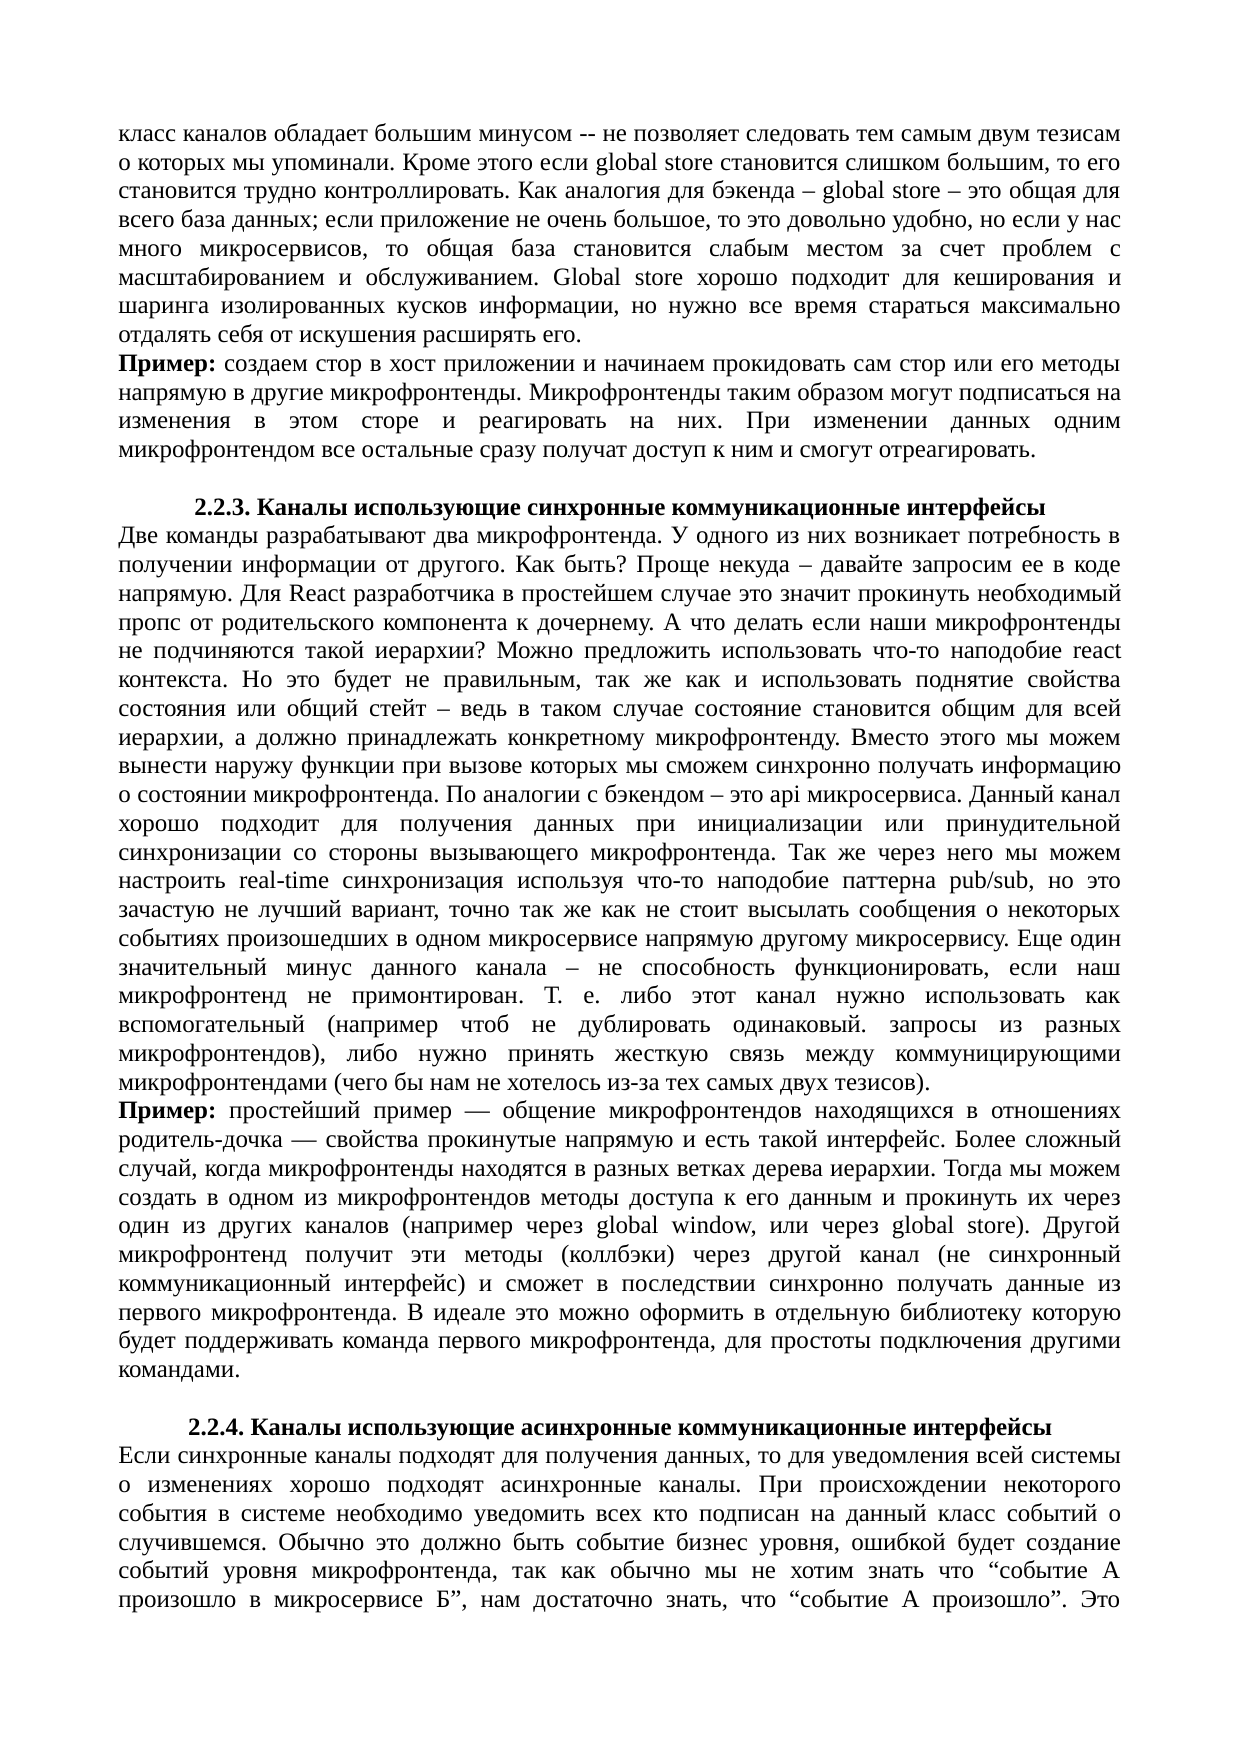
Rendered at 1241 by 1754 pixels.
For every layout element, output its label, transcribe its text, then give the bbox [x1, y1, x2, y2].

text 2.2.4. Каналы использующие асинхронные коммуникационные интерфейсы [118, 1412, 1122, 1441]
text Две команды разрабатывают два микрофронтенда. У одного из них возникает потребность в получении информации от другого. Как быть? Проще некуда – давайте запросим ее в коде напрямую. Для React разработчика в простейшем случае это значит прокинуть необходимый пропс от родительского компонента к дочернему. А что делать если наши микрофронтенды не подчиняются такой иерархии? Можно предложить использовать что-то наподобие react контекста. Но это будет не правильным, так же как и использовать поднятие свойства состояния или общий стейт – ведь в таком случае состояние становится общим для всей иерархии, а должно принадлежать конкретному микрофронтенду. Вместо этого мы можем вынести наружу функции при вызове которых мы сможем синхронно получать информацию о состоянии микрофронтенда. По аналогии с бэкендом – это api микросервиса. Данный канал хорошо подходит для получения данных при инициализации или принудительной синхронизации со стороны вызывающего микрофронтенда. Так же через него мы можем настроить real-time синхронизация используя что-то наподобие паттерна pub/sub, но это зачастую не лучший вариант, точно так же как не стоит высылать сообщения о некоторых событиях произошедших в одном микросервисе напрямую другому микросервису. Еще один значительный минус данного канала – не способность функционировать, если наш микрофронтенд не примонтирован. Т. е. либо этот канал нужно использовать как вспомогательный (например чтоб не дублировать одинаковый. запросы из разных микрофронтендов), либо нужно принять жесткую связь между коммуницирующими микрофронтендами (чего бы нам не хотелось из-за тех самых двух тезисов). [118, 521, 1122, 1096]
text класс каналов обладает большим минусом -- не позволяет следовать тем самым двум тезисам о которых мы упоминали. Кроме этого если global store становится слишком большим, то его становится трудно контроллировать. Как аналогия для бэкенда – global store – это общая для всего база данных; если приложение не очень большое, то это довольно удобно, но если у нас много микросервисов, то общая база становится слабым местом за счет проблем с масштабированием и обслуживанием. Global store хорошо подходит для кеширования и шаринга изолированных кусков информации, но нужно все время стараться максимально отдалять себя от искушения расширять его. [118, 118, 1122, 348]
text Пример: простейший пример — общение микрофронтендов находящихся в отношениях родитель-дочка — свойства прокинутые напрямую и есть такой интерфейс. Более сложный случай, когда микрофронтенды находятся в разных ветках дерева иерархии. Тогда мы можем создать в одном из микрофронтендов методы доступа к его данным и прокинуть их через один из других каналов (например через global window, или через global store). Другой микрофронтенд получит эти методы (коллбэки) через другой канал (не синхронный коммуникационный интерфейс) и сможет в последствии синхронно получать данные из первого микрофронтенда. В идеале это можно оформить в отдельную библиотеку которую будет поддерживать команда первого микрофронтенда, для простоты подключения другими командами. [118, 1096, 1122, 1383]
text Пример: создаем стор в хост приложении и начинаем прокидовать сам стор или его методы напрямую в другие микрофронтенды. Микрофронтенды таким образом могут подписаться на изменения в этом сторе и реагировать на них. При изменении данных одним микрофронтендом все остальные сразу получат доступ к ним и смогут отреагировать. [118, 348, 1122, 463]
text Если синхронные каналы подходят для получения данных, то для уведомления всей системы о изменениях хорошо подходят асинхронные каналы. При происхождении некоторого события в системе необходимо уведомить всех кто подписан на данный класс событий о случившемся. Обычно это должно быть событие бизнес уровня, ошибкой будет создание событий уровня микрофронтенда, так как обычно мы не хотим знать что “событие А произошло в микросервисе Б”, нам достаточно знать, что “событие А произошло”. Это [118, 1441, 1122, 1613]
text 2.2.3. Каналы использующие синхронные коммуникационные интерфейсы [118, 492, 1122, 521]
